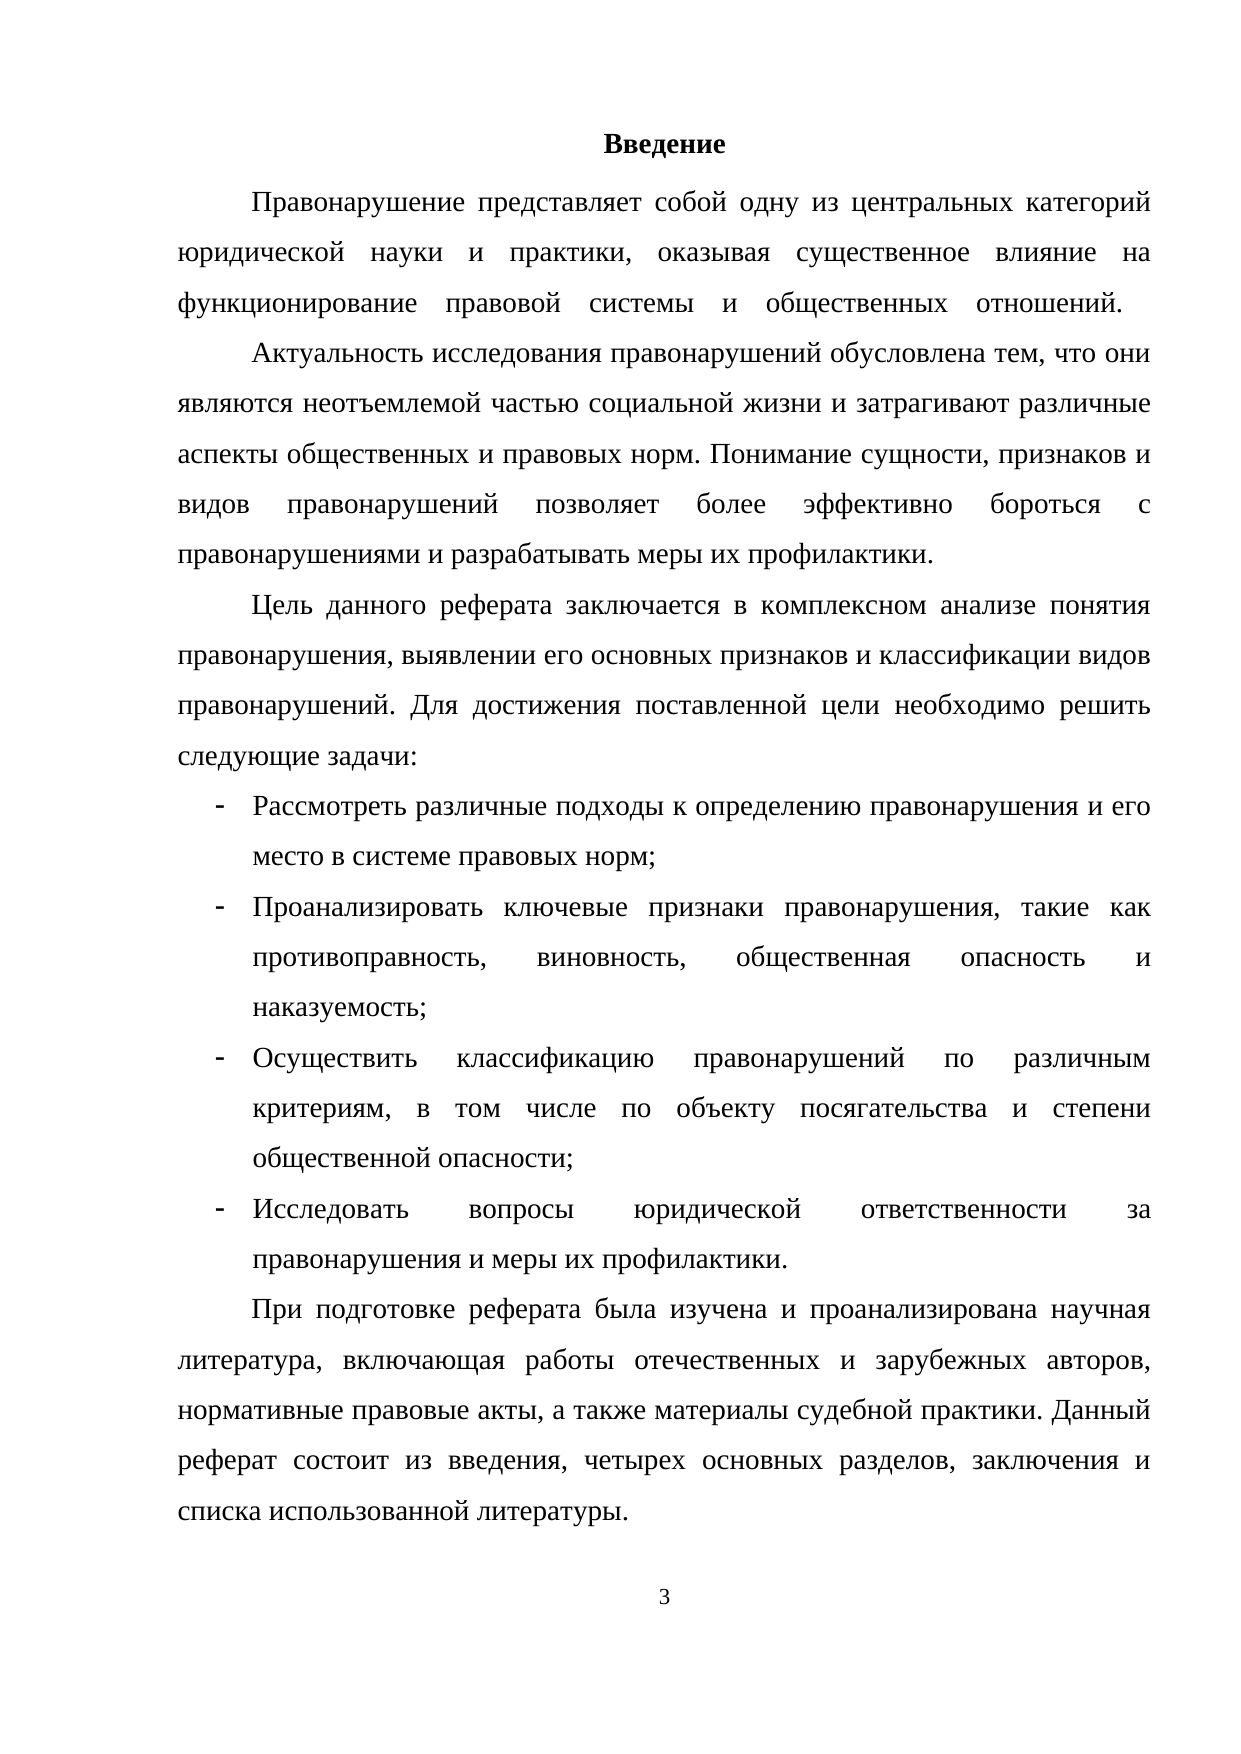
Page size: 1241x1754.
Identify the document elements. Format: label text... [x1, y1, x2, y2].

text Цель данного реферата заключается в комплексном анализе понятия правонарушения, выявлении его основных признаков и классификации видов правонарушений. Для достижения поставленной цели необходимо решить следующие задачи: [177, 587, 1152, 771]
list Рассмотреть различные подходы к определению правонарушения и его место в системе правовых норм; [215, 788, 1152, 872]
subtitle Введение [177, 126, 1152, 159]
text Правонарушение представляет собой одну из центральных категорий юридической науки и практики, оказывая существенное влияние на функционирование правовой системы и общественных отношений. Актуальность исследования правонарушений обусловлена тем, что они являются неотъемлемой частью социальной жизни и затрагивают различные аспекты общественных и правовых норм. Понимание сущности, признаков и видов правонарушений позволяет более эффективно бороться с правонарушениями и разрабатывать меры их профилактики. [177, 184, 1152, 570]
list Осуществить классификацию правонарушений по различным критериям, в том числе по объекту посягательства и степени общественной опасности; [215, 1040, 1152, 1174]
list Проанализировать ключевые признаки правонарушения, такие как противоправность, виновность, общественная опасность и наказуемость; [215, 889, 1152, 1023]
list Исследовать вопросы юридической ответственности за правонарушения и меры их профилактики. [215, 1191, 1152, 1275]
text При подготовке реферата была изучена и проанализирована научная литература, включающая работы отечественных и зарубежных авторов, нормативные правовые акты, а также материалы судебной практики. Данный реферат состоит из введения, четырех основных разделов, заключения и списка использованной литературы. [177, 1292, 1152, 1526]
